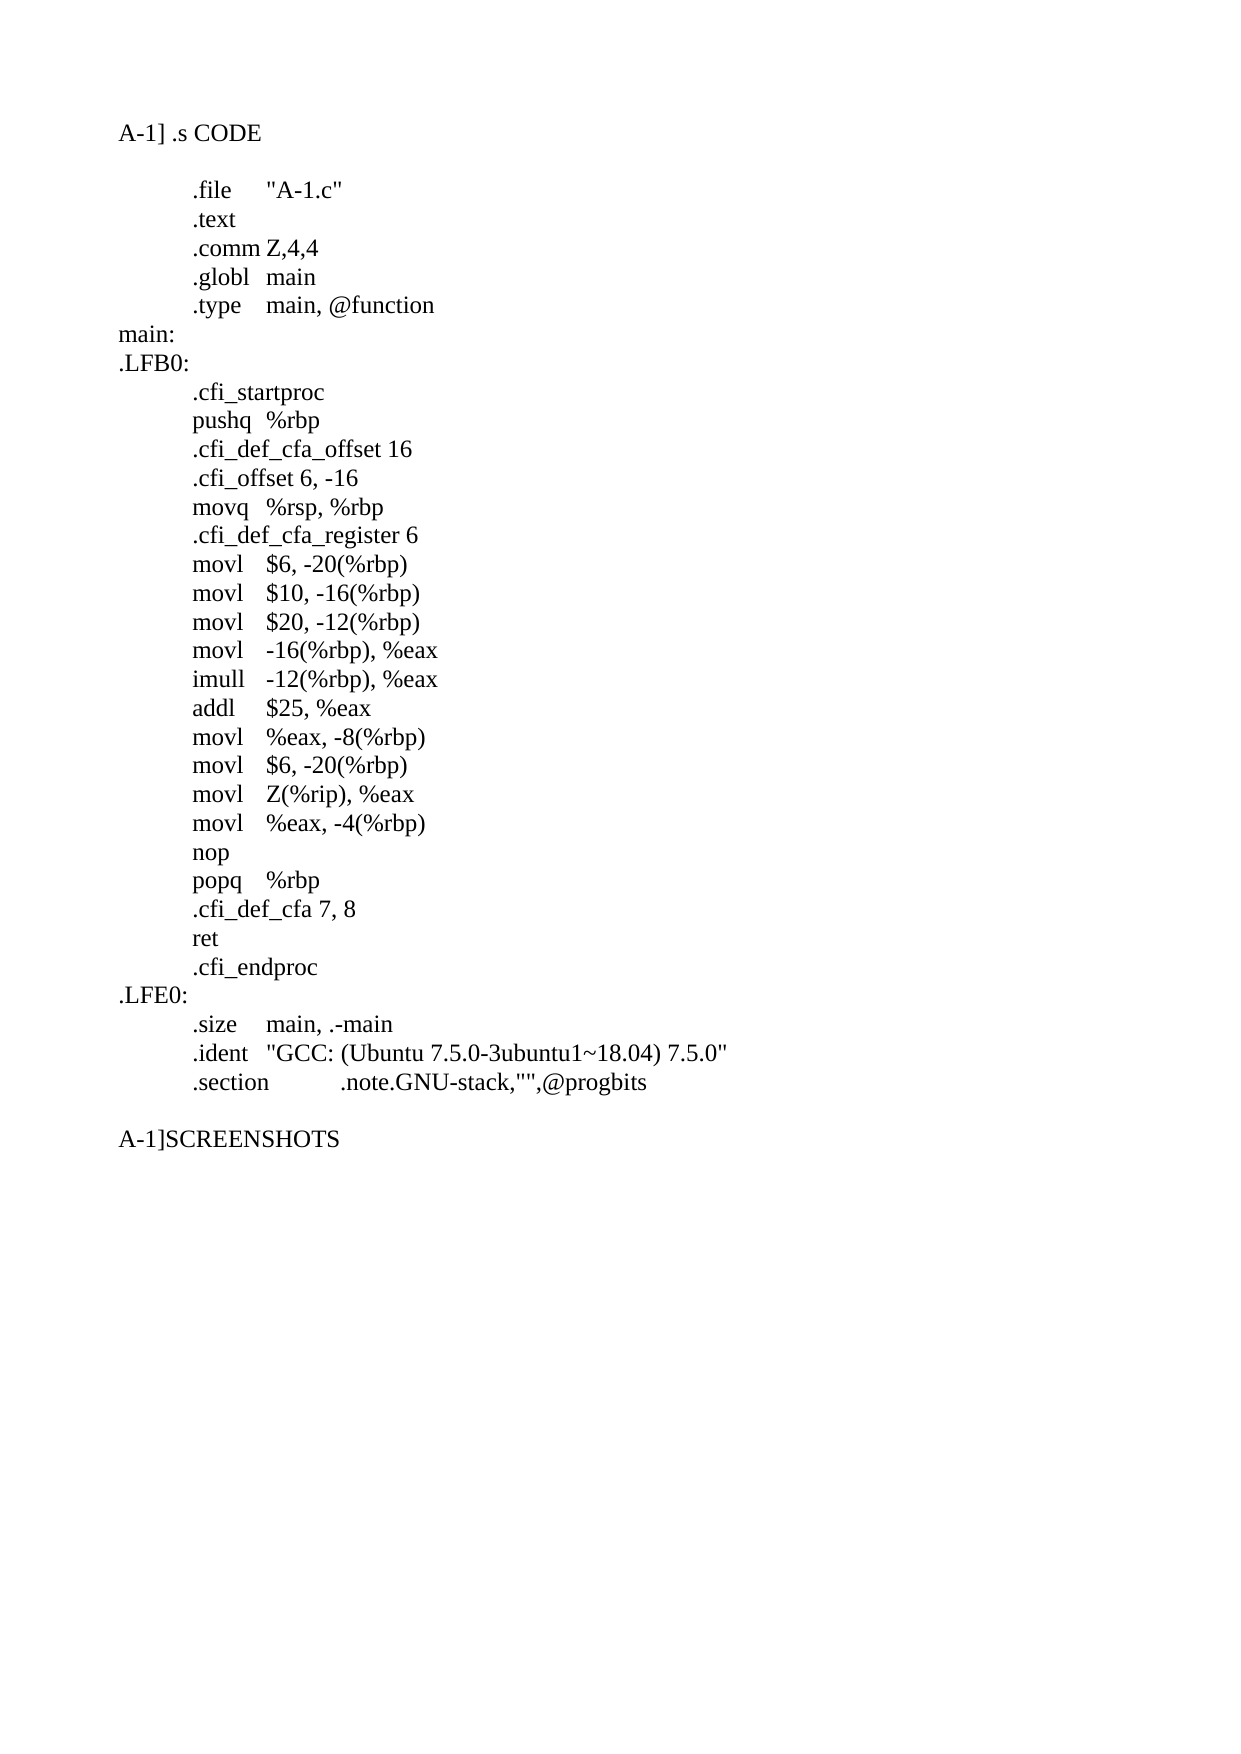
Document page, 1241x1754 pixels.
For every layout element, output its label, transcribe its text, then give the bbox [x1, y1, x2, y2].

text movl $6, -20(%rbp) [118, 751, 1122, 779]
text A-1]SCREENSHOTS [118, 1124, 1122, 1153]
text movl %eax, -8(%rbp) [118, 722, 1122, 751]
text popq %rbp [118, 866, 1122, 894]
text movl -16(%rbp), %eax [118, 636, 1122, 664]
text imull -12(%rbp), %eax [118, 664, 1122, 693]
text .cfi_def_cfa_offset 16 [118, 434, 1122, 463]
text .cfi_def_cfa_register 6 [118, 521, 1122, 549]
text movl Z(%rip), %eax [118, 779, 1122, 808]
text .cfi_def_cfa 7, 8 [118, 894, 1122, 923]
text .text [118, 204, 1122, 233]
text .comm Z,4,4 [118, 233, 1122, 262]
text .size main, .-main [118, 1009, 1122, 1038]
text .ident "GCC: (Ubuntu 7.5.0-3ubuntu1~18.04) 7.5.0" [118, 1038, 1122, 1067]
text .cfi_offset 6, -16 [118, 463, 1122, 492]
text .section .note.GNU-stack,"",@progbits [118, 1067, 1122, 1096]
text ret [118, 923, 1122, 952]
text movl %eax, -4(%rbp) [118, 808, 1122, 837]
text A-1] .s CODE [118, 118, 1122, 147]
text .cfi_startproc [118, 377, 1122, 406]
text pushq %rbp [118, 406, 1122, 434]
text movl $20, -12(%rbp) [118, 607, 1122, 636]
text movl $6, -20(%rbp) [118, 549, 1122, 578]
text nop [118, 837, 1122, 866]
text .globl main [118, 262, 1122, 291]
text .cfi_endproc [118, 952, 1122, 981]
text addl $25, %eax [118, 693, 1122, 722]
text .LFE0: [118, 981, 1122, 1009]
text .file "A-1.c" [118, 176, 1122, 204]
text .LFB0: [118, 348, 1122, 377]
text movq %rsp, %rbp [118, 492, 1122, 521]
text movl $10, -16(%rbp) [118, 578, 1122, 607]
text .type main, @function [118, 291, 1122, 319]
text main: [118, 319, 1122, 348]
